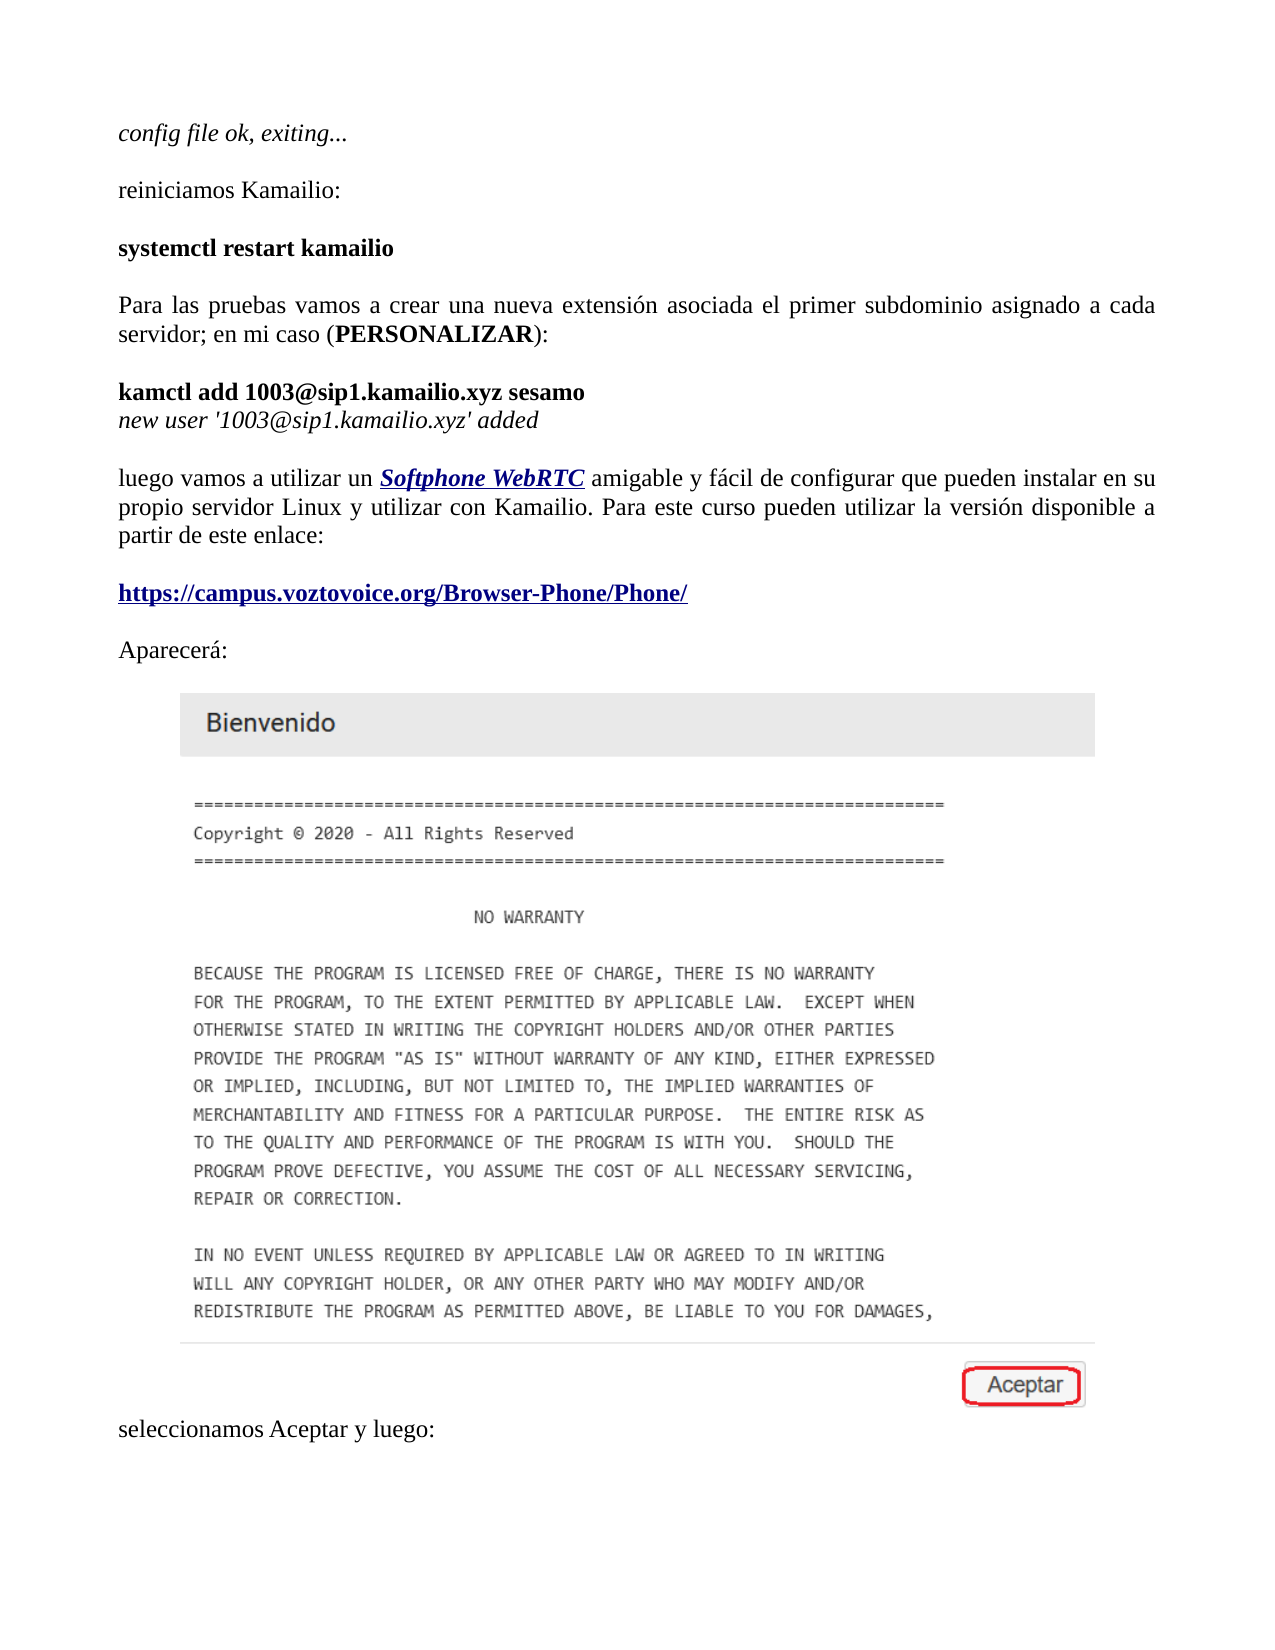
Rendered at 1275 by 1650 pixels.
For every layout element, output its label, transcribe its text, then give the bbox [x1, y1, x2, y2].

text Para las pruebas vamos a crear una nueva extensión asociada el primer subdominio asignado a cada servidor; en mi caso (PERSONALIZAR): [118, 291, 1157, 348]
text Aparecerá: [118, 636, 1157, 664]
text https://campus.voztovoice.org/Browser-Phone/Phone/ [118, 578, 1157, 607]
text systemctl restart kamailio [118, 233, 1157, 262]
text luego vamos a utilizar un Softphone WebRTC amigable y fácil de configurar que pueden instalar en su propio servidor Linux y utilizar con Kamailio. Para este curso pueden utilizar la versión disponible a partir de este enlace: [118, 463, 1157, 549]
text reiniciamos Kamailio: [118, 176, 1157, 204]
text config file ok, exiting... [118, 118, 1157, 147]
text seleccionamos Aceptar y luego: [118, 1412, 1157, 1443]
text kamctl add 1003@sip1.kamailio.xyz sesamo [118, 377, 1157, 406]
picture [180, 693, 1095, 1415]
text new user '1003@sip1.kamailio.xyz' added [118, 406, 1157, 434]
